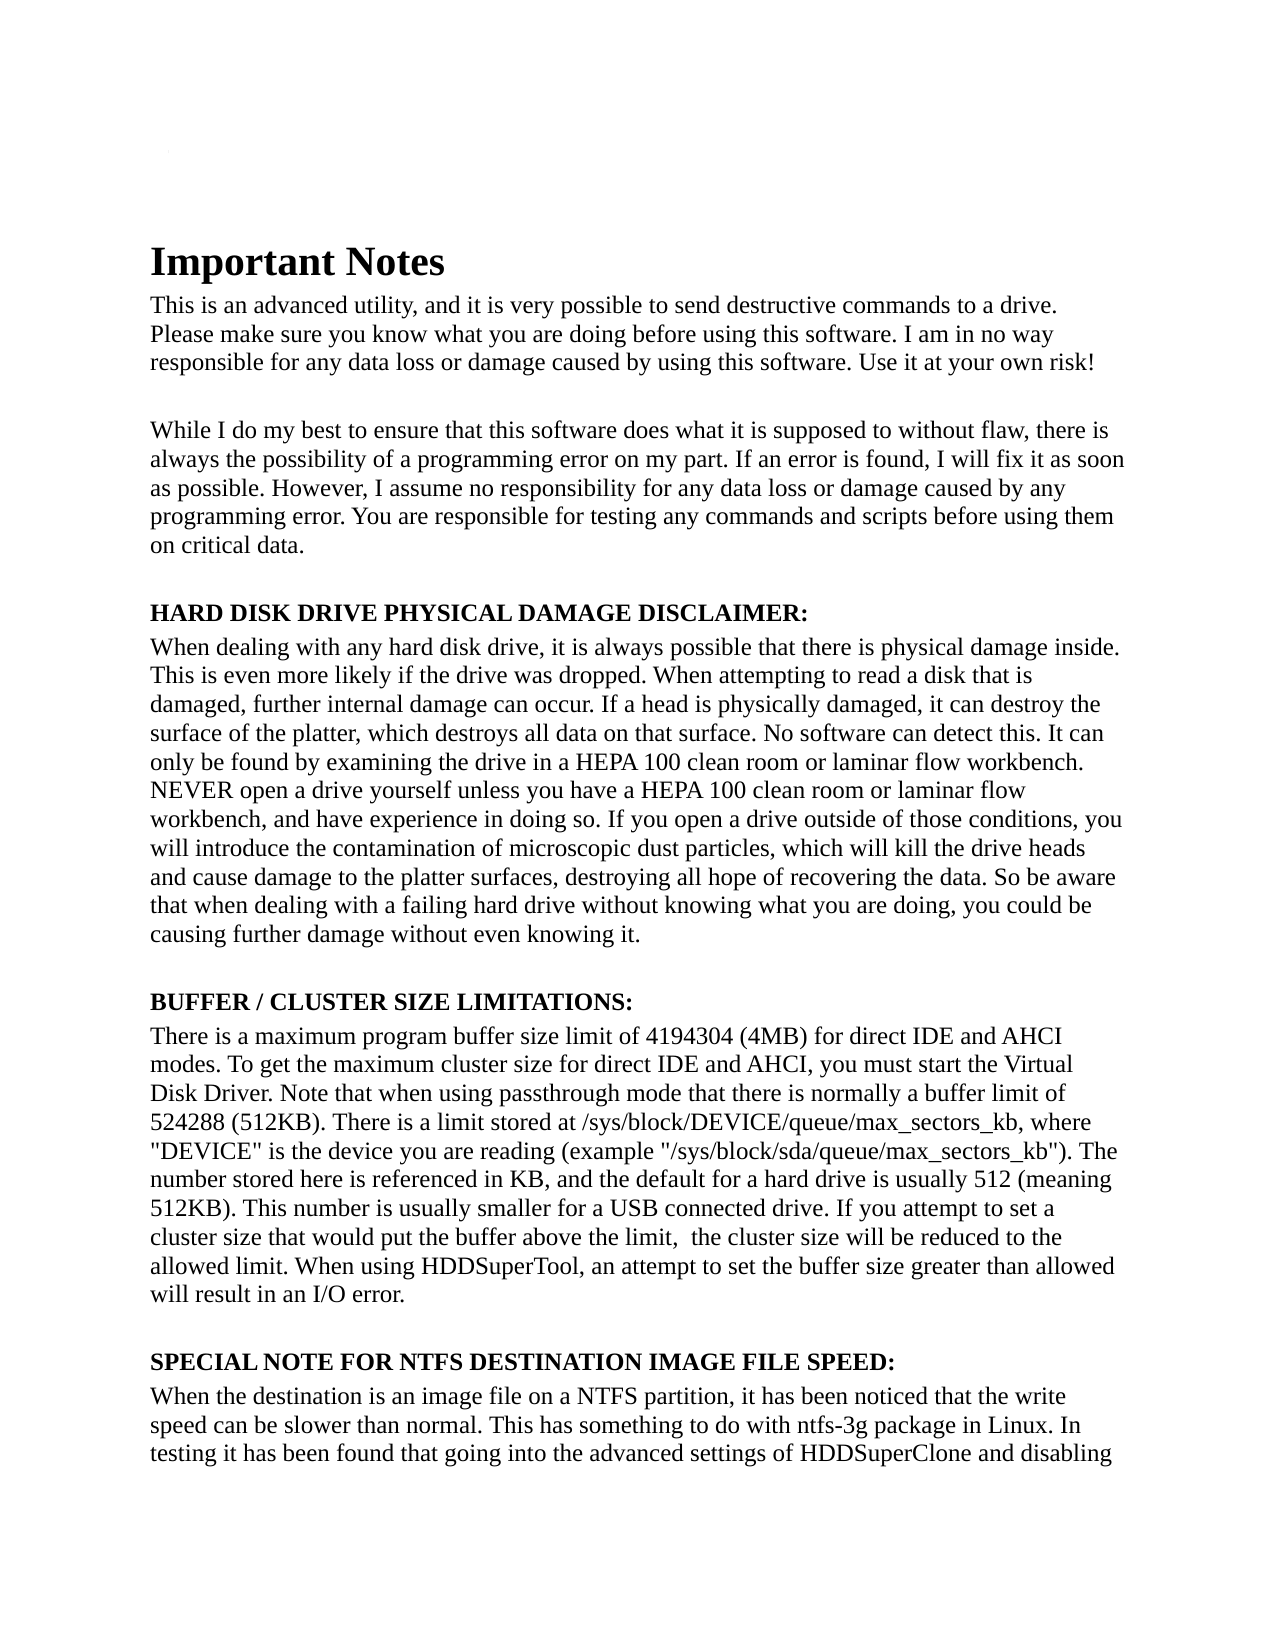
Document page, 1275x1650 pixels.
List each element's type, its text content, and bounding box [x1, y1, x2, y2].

text BUFFER / CLUSTER SIZE LIMITATIONS: [150, 987, 1125, 1016]
text This is an advanced utility, and it is very possible to send destructive commands to a drive. Please make sure you know what you are doing before using this software. I am in no way responsible for any data loss or damage caused by using this software. Use it at your own risk! [150, 290, 1125, 376]
text There is a maximum program buffer size limit of 4194304 (4MB) for direct IDE and AHCI modes. To get the maximum cluster size for direct IDE and AHCI, you must start the Virtual Disk Driver. Note that when using passthrough mode that there is normally a buffer limit of 524288 (512KB). There is a limit stored at /sys/block/DEVICE/queue/max_sectors_kb, where "DEVICE" is the device you are reading (example "/sys/block/sda/queue/max_sectors_kb"). The number stored here is referenced in KB, and the default for a hard drive is usually 512 (meaning 512KB). This number is usually smaller for a USB connected drive. If you attempt to set a cluster size that would put the buffer above the limit, the cluster size will be reduced to the allowed limit. When using HDDSuperTool, an attempt to set the buffer size greater than allowed will result in an I/O error. [150, 1021, 1125, 1308]
text HARD DISK DRIVE PHYSICAL DAMAGE DISCLAIMER: [150, 598, 1125, 627]
subtitle Important Notes [150, 237, 1125, 285]
text When dealing with any hard disk drive, it is always possible that there is physical damage inside. This is even more likely if the drive was dropped. When attempting to read a disk that is damaged, further internal damage can occur. If a head is physically damaged, it can destroy the surface of the platter, which destroys all data on that surface. No software can detect this. It can only be found by examining the drive in a HEPA 100 clean room or laminar flow workbench. NEVER open a drive yourself unless you have a HEPA 100 clean room or laminar flow workbench, and have experience in doing so. If you open a drive outside of those conditions, you will introduce the contamination of microscopic dust particles, which will kill the drive heads and cause damage to the platter surfaces, destroying all hope of recovering the data. So be aware that when dealing with a failing hard drive without knowing what you are doing, you could be causing further damage without even knowing it. [150, 632, 1125, 948]
text While I do my best to ensure that this software does what it is supposed to without flaw, there is always the possibility of a programming error on my part. If an error is found, I will fix it as soon as possible. However, I assume no responsibility for any data loss or damage caused by any programming error. You are responsible for testing any commands and scripts before using them on critical data. [150, 415, 1125, 559]
text SPECIAL NOTE FOR NTFS DESTINATION IMAGE FILE SPEED: [150, 1347, 1125, 1376]
text When the destination is an image file on a NTFS partition, it has been noticed that the write speed can be slower than normal. This has something to do with ntfs-3g package in Linux. In testing it has been found that going into the advanced settings of HDDSuperClone and disabling [150, 1381, 1125, 1467]
